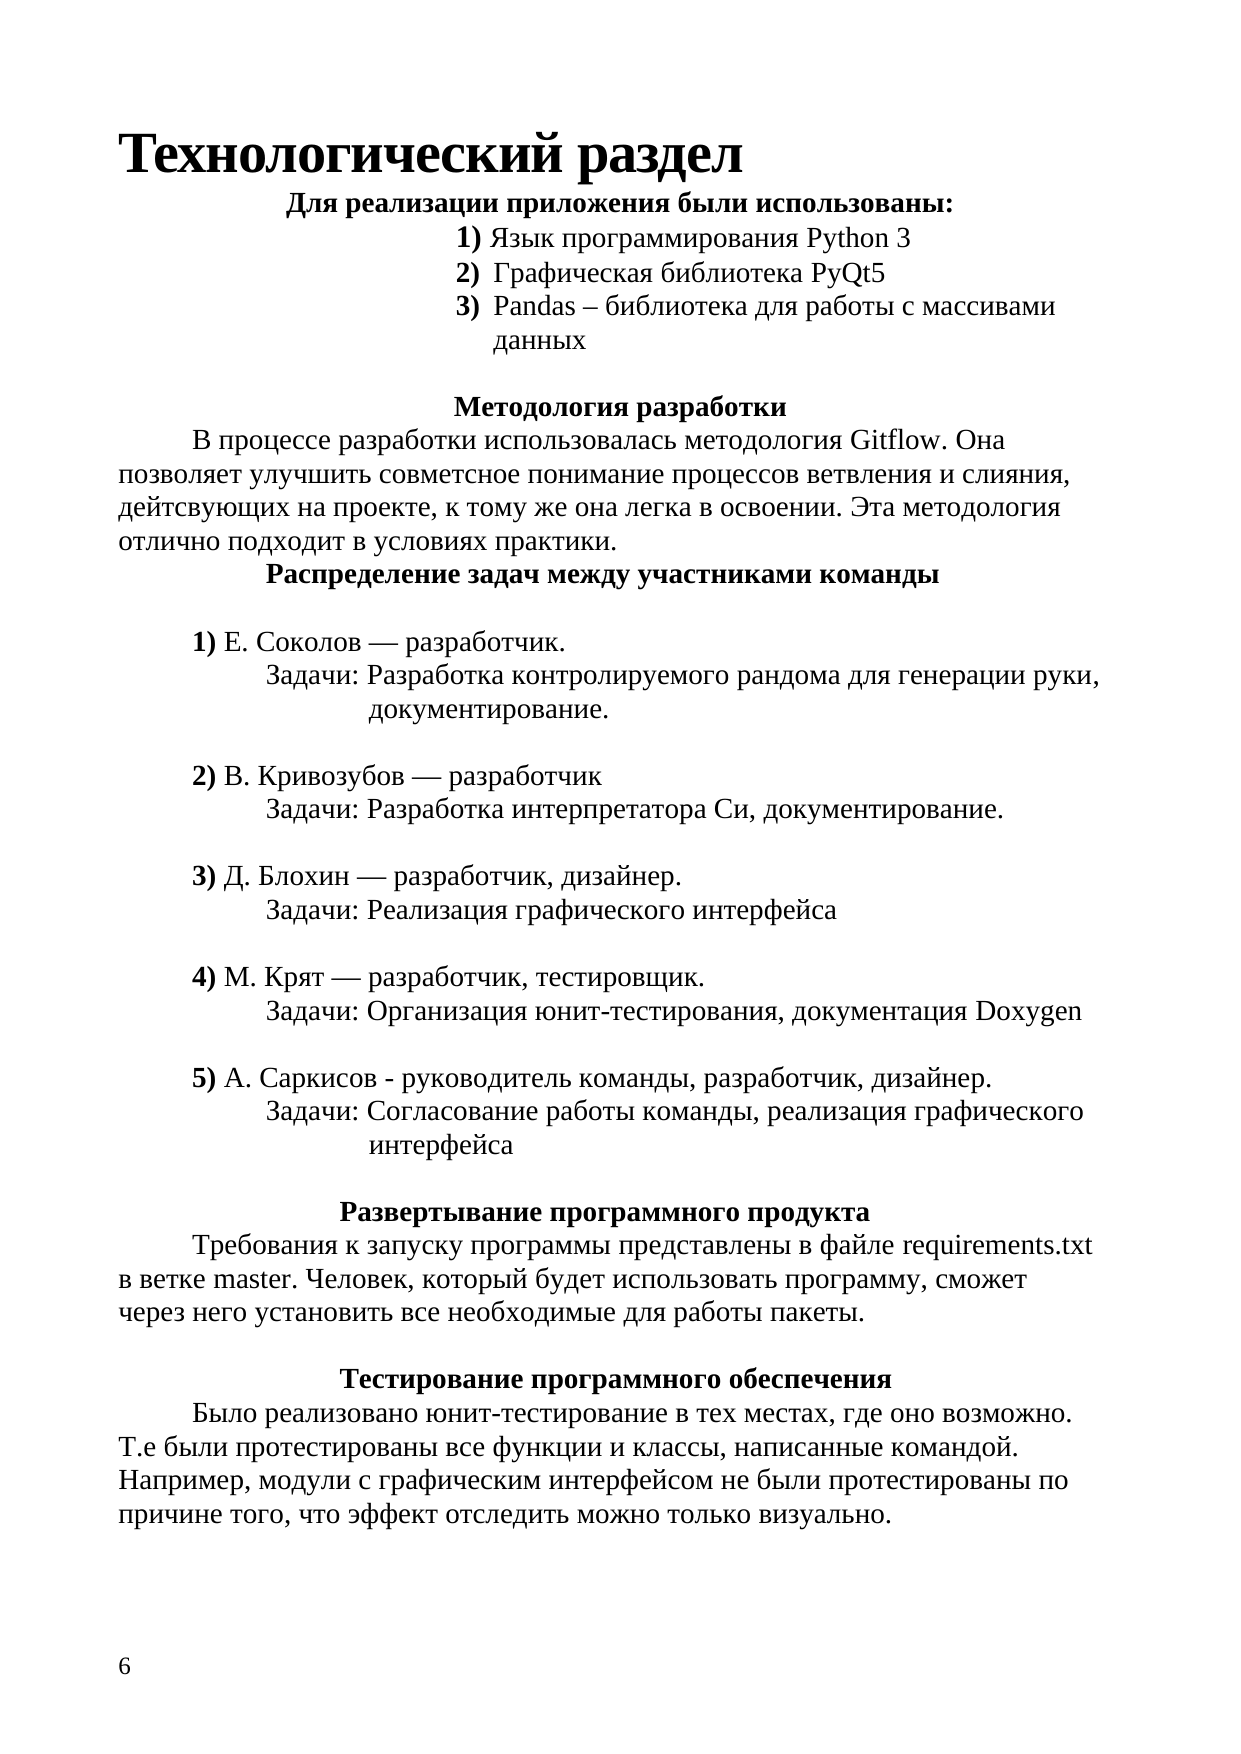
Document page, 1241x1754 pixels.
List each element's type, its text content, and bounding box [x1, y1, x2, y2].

text Задачи: Разработка контролируемого рандома для генерации руки, документирование. [118, 657, 1122, 724]
text Распределение задач между участниками команды [118, 557, 1122, 590]
text Задачи: Разработка интерпретатора Си, документирование. [118, 791, 1122, 825]
list Pandas – библиотека для работы с массивами данных [456, 288, 1122, 355]
text 1) Е. Соколов — разработчик. [118, 624, 1122, 657]
text В процессе разработки использовалась методология Gitflow. Она позволяет улучшить совметсное понимание процессов ветвления и слияния, дейтсвующих на проекте, к тому же она легка в освоении. Эта методология отлично подходит в условиях практики. [118, 422, 1122, 557]
text 2) В. Кривозубов — разработчик [118, 758, 1122, 791]
text Задачи: Реализация графического интерфейса [118, 892, 1122, 926]
text Было реализовано юнит-тестирование в тех местах, где оно возможно. [118, 1395, 1122, 1429]
list Графическая библиотека PyQt5 [456, 255, 1122, 288]
text Методология разработки [118, 389, 1122, 422]
text Требования к запуску программы представлены в файле requirements.txt [118, 1227, 1122, 1261]
text 5) А. Саркисов - руководитель команды, разработчик, дизайнер. [118, 1060, 1122, 1093]
text Развертывание программного продукта [118, 1194, 1122, 1227]
text через него установить все необходимые для работы пакеты. [118, 1294, 1122, 1328]
title Технологический раздел [118, 118, 1122, 185]
list 1) Язык программирования Python 3 [418, 219, 1122, 255]
text Т.е были протестированы все функции и классы, написанные командой. Например, модули с графическим интерфейсом не были протестированы по причине того, что эффект отследить можно только визуально. [118, 1429, 1122, 1529]
text Тестирование программного обеспечения [118, 1362, 1122, 1395]
text 3) Д. Блохин — разработчик, дизайнер. [118, 858, 1122, 892]
text Задачи: Организация юнит-тестирования, документация Doxygen [118, 993, 1122, 1026]
text в ветке master. Человек, который будет использовать программу, сможет [118, 1261, 1122, 1294]
text 4) М. Крят — разработчик, тестировщик. [118, 959, 1122, 993]
text Для реализации приложения были использованы: [118, 185, 1122, 219]
text Задачи: Согласование работы команды, реализация графического интерфейса [118, 1093, 1122, 1160]
